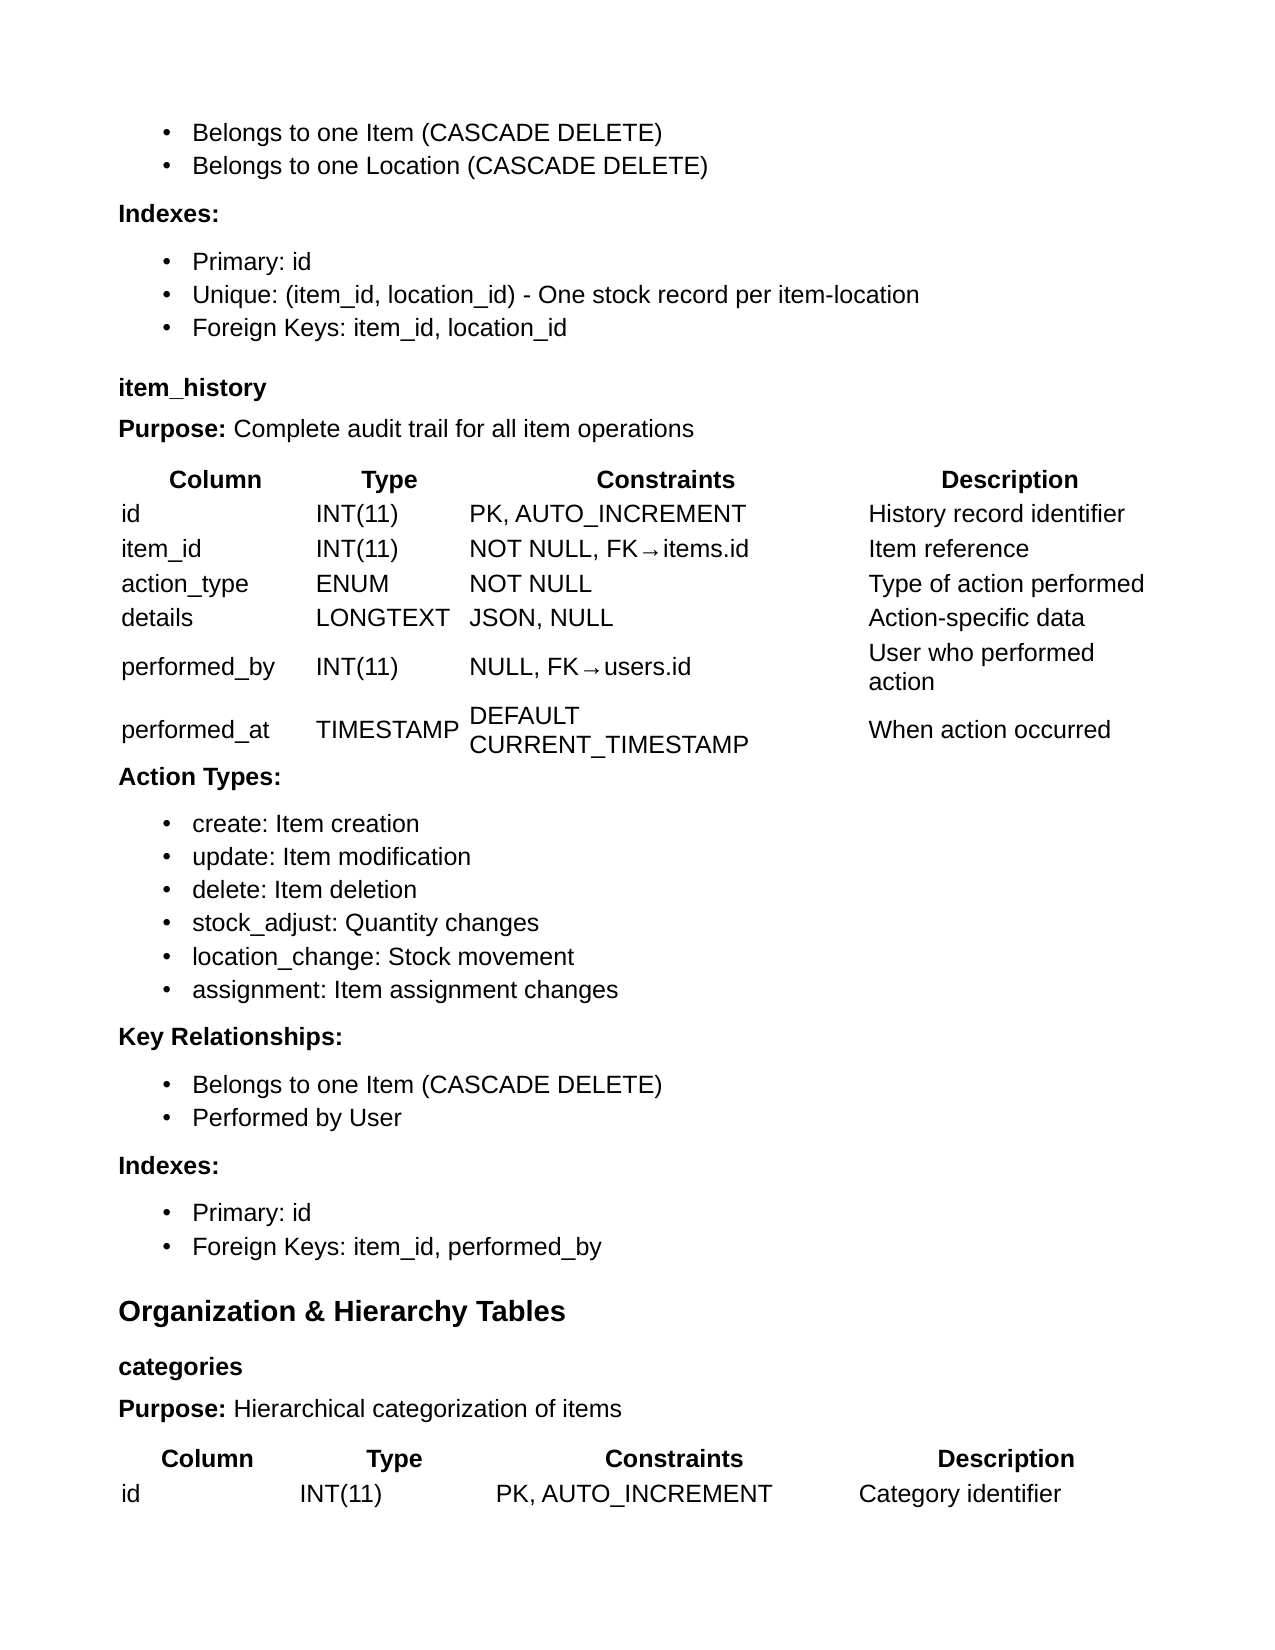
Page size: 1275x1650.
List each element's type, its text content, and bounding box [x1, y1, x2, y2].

table_cell details [118, 600, 313, 635]
list create: Item creation [162, 809, 1157, 838]
table_cell action_type [118, 566, 313, 600]
table_cell JSON, NULL [466, 600, 865, 635]
table_cell Action-specific data [865, 600, 1155, 635]
table_cell INT(11) [313, 531, 466, 566]
table_header Description [856, 1441, 1157, 1476]
list location_change: Stock movement [162, 942, 1157, 970]
text Action Types: [118, 761, 1157, 790]
list update: Item modification [162, 842, 1157, 871]
table_cell NOT NULL, FK→items.id [466, 531, 865, 566]
list Performed by User [162, 1103, 1157, 1132]
table_cell NOT NULL [466, 566, 865, 600]
table_cell id [118, 1476, 296, 1510]
table_cell TIMESTAMP [313, 698, 466, 761]
list Belongs to one Location (CASCADE DELETE) [162, 151, 1157, 180]
text Purpose: Hierarchical categorization of items [118, 1394, 1157, 1422]
table_header Type [296, 1441, 493, 1476]
list Foreign Keys: item_id, location_id [162, 313, 1157, 342]
table_cell PK, AUTO_INCREMENT [493, 1476, 856, 1510]
table_cell Type of action performed [865, 566, 1155, 600]
list Unique: (item_id, location_id) - One stock record per item-location [162, 280, 1157, 308]
table_cell INT(11) [313, 496, 466, 531]
text Key Relationships: [118, 1022, 1157, 1051]
text Indexes: [118, 1151, 1157, 1179]
table_cell NULL, FK→users.id [466, 635, 865, 698]
text Indexes: [118, 199, 1157, 228]
table_header Description [865, 462, 1155, 496]
subtitle Organization & Hierarchy Tables [118, 1294, 1157, 1327]
table_cell User who performed action [865, 635, 1155, 698]
table_cell item_id [118, 531, 313, 566]
table_cell performed_by [118, 635, 313, 698]
table_cell Category identifier [856, 1476, 1157, 1510]
table_cell INT(11) [313, 635, 466, 698]
table_cell Item reference [865, 531, 1155, 566]
table_header Constraints [466, 462, 865, 496]
subtitle categories [118, 1352, 1157, 1381]
table_header Column [118, 462, 313, 496]
table_cell INT(11) [296, 1476, 493, 1510]
table_cell When action occurred [865, 698, 1155, 761]
table_cell DEFAULT CURRENT_TIMESTAMP [466, 698, 865, 761]
table_header Constraints [493, 1441, 856, 1476]
list delete: Item deletion [162, 875, 1157, 904]
table_cell PK, AUTO_INCREMENT [466, 496, 865, 531]
list Belongs to one Item (CASCADE DELETE) [162, 118, 1157, 147]
table_header Type [313, 462, 466, 496]
table_cell ENUM [313, 566, 466, 600]
table_cell performed_at [118, 698, 313, 761]
subtitle item_history [118, 373, 1157, 402]
list stock_adjust: Quantity changes [162, 908, 1157, 937]
list assignment: Item assignment changes [162, 975, 1157, 1003]
list Primary: id [162, 247, 1157, 275]
list Belongs to one Item (CASCADE DELETE) [162, 1070, 1157, 1099]
text Purpose: Complete audit trail for all item operations [118, 414, 1157, 443]
list Primary: id [162, 1198, 1157, 1227]
table_cell LONGTEXT [313, 600, 466, 635]
table_cell History record identifier [865, 496, 1155, 531]
table_header Column [118, 1441, 296, 1476]
list Foreign Keys: item_id, performed_by [162, 1232, 1157, 1260]
table_cell id [118, 496, 313, 531]
